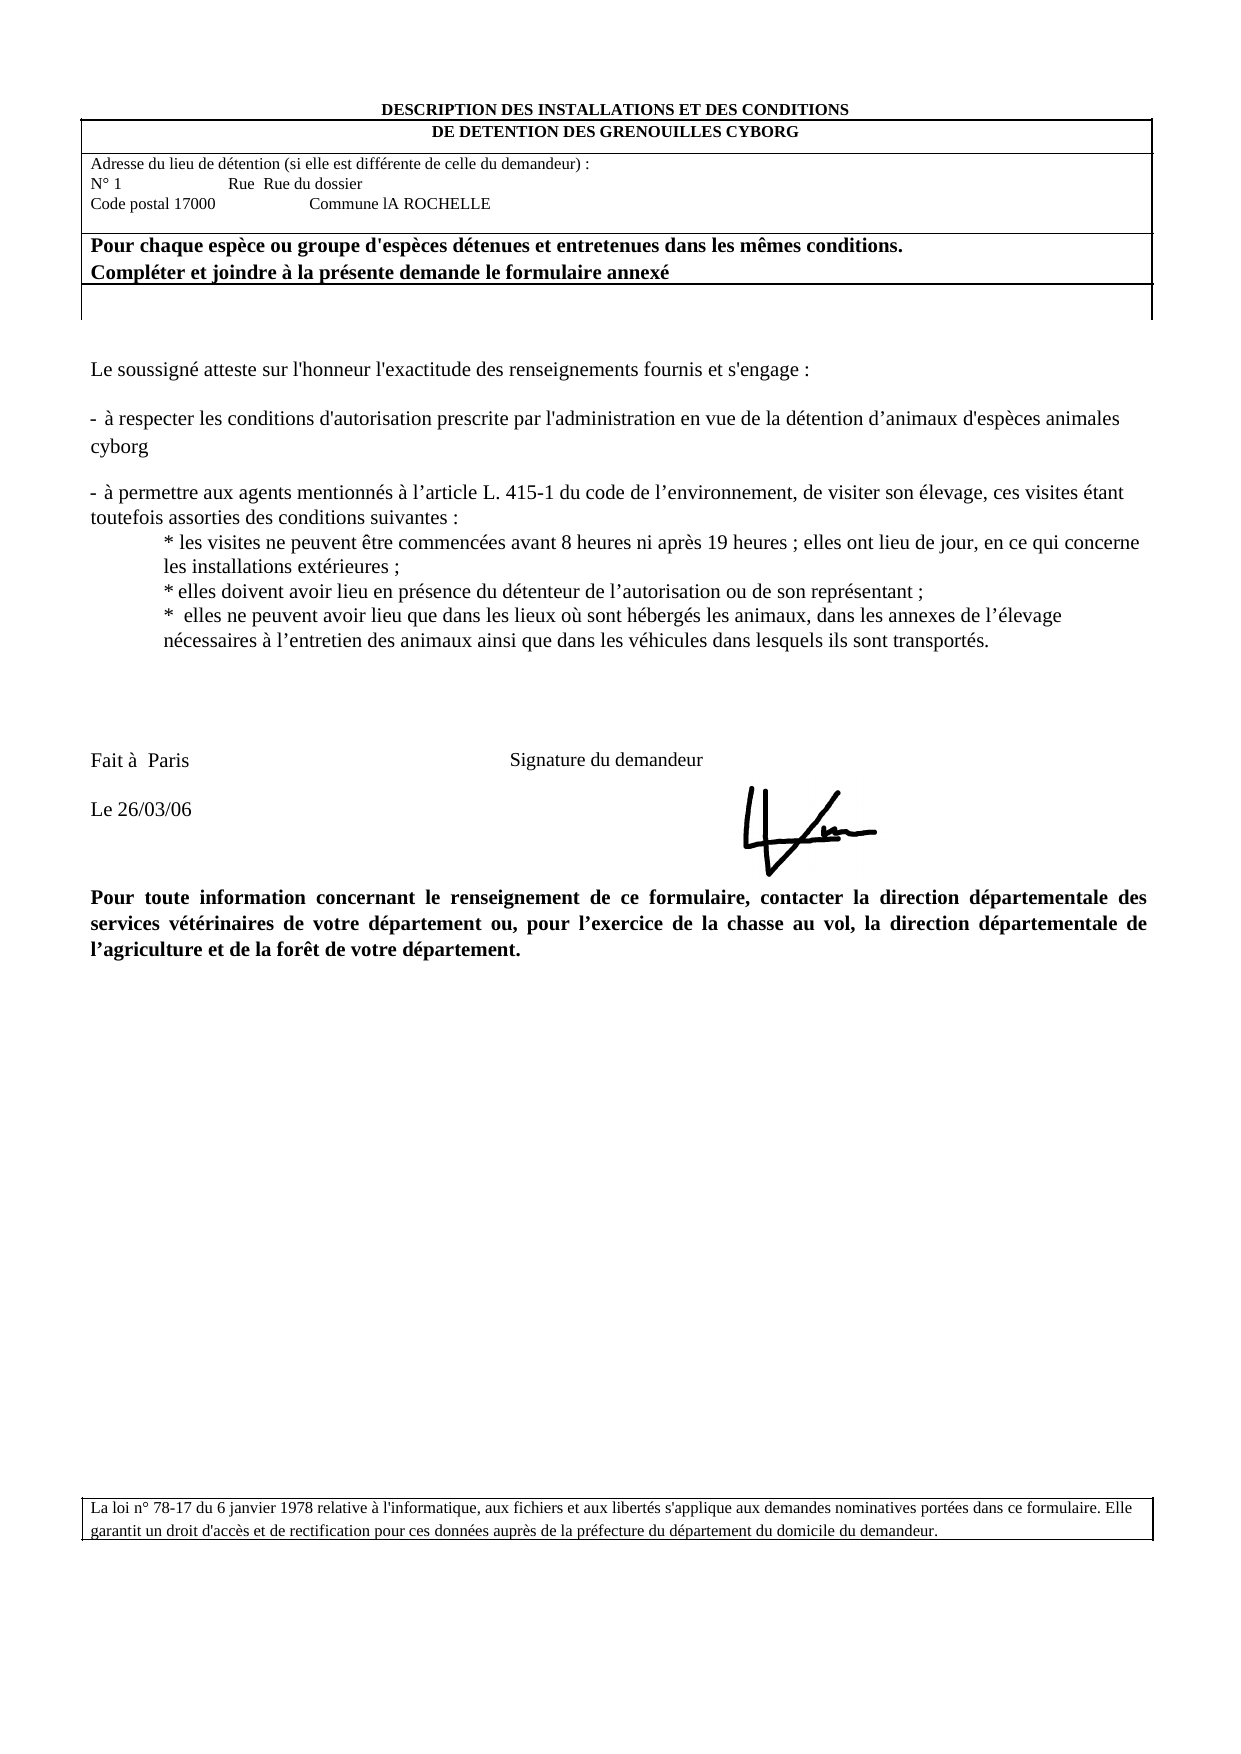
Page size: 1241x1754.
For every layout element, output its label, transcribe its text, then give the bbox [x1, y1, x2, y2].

text Le soussigné atteste sur l'honneur l'exactitude des renseignements fournis et s'engage : [90, 357, 1148, 381]
text [890, 797, 1148, 821]
text Compléter et joindre à la présente demande le formulaire annexé [90, 260, 1148, 283]
text DESCRIPTION DES INSTALLATIONS ET DES CONDITIONS [89, 100, 1141, 119]
text N° 1 Rue Rue du dossier [90, 174, 1148, 193]
text Pour toute information concernant le renseignement de ce formulaire, contacter la direction départementale des services vétérinaires de votre département ou, pour l’exercice de la chasse au vol, la direction départementale de l’agriculture et de la forêt de votre département. [90, 885, 1148, 961]
list elles ne peuvent avoir lieu que dans les lieux où sont hébergés les animaux, dans les annexes de l’élevage nécessaires à l’entretien des animaux ainsi que dans les véhicules dans lesquels ils sont transportés. [163, 603, 1140, 652]
list elles doivent avoir lieu en présence du détenteur de l’autorisation ou de son représentant ; [163, 579, 1148, 603]
text Fait à Paris [90, 748, 466, 772]
picture [725, 775, 890, 878]
text Code postal 17000 Commune lA ROCHELLE [90, 193, 1148, 213]
list à respecter les conditions d'autorisation prescrite par l'administration en vue de la détention d’animaux d'espèces animales cyborg [89, 406, 1140, 458]
text Adresse du lieu de détention (si elle est différente de celle du demandeur) : [90, 154, 1148, 173]
list les visites ne peuvent être commencées avant 8 heures ni après 19 heures ; elles ont lieu de jour, en ce qui concerne les installations extérieures ; [163, 530, 1140, 578]
text Le 26/03/06 [90, 797, 725, 821]
list à permettre aux agents mentionnés à l’article L. 415-1 du code de l’environnement, de visiter son élevage, ces visites étant toutefois assorties des conditions suivantes : [89, 479, 1140, 529]
text Signature du demandeur [509, 748, 1148, 771]
text La loi n° 78-17 du 6 janvier 1978 relative à l'informatique, aux fichiers et aux libertés s'applique aux demandes nominatives portées dans ce formulaire. Elle garantit un droit d'accès et de rectification pour ces données auprès de la préfecture du département du domicile du demandeur. [90, 1499, 1140, 1539]
text Pour chaque espèce ou groupe d'espèces détenues et entretenues dans les mêmes conditions. [90, 234, 1148, 257]
text DE DETENTION DES GRENOUILLES CYBORG [89, 122, 1141, 141]
